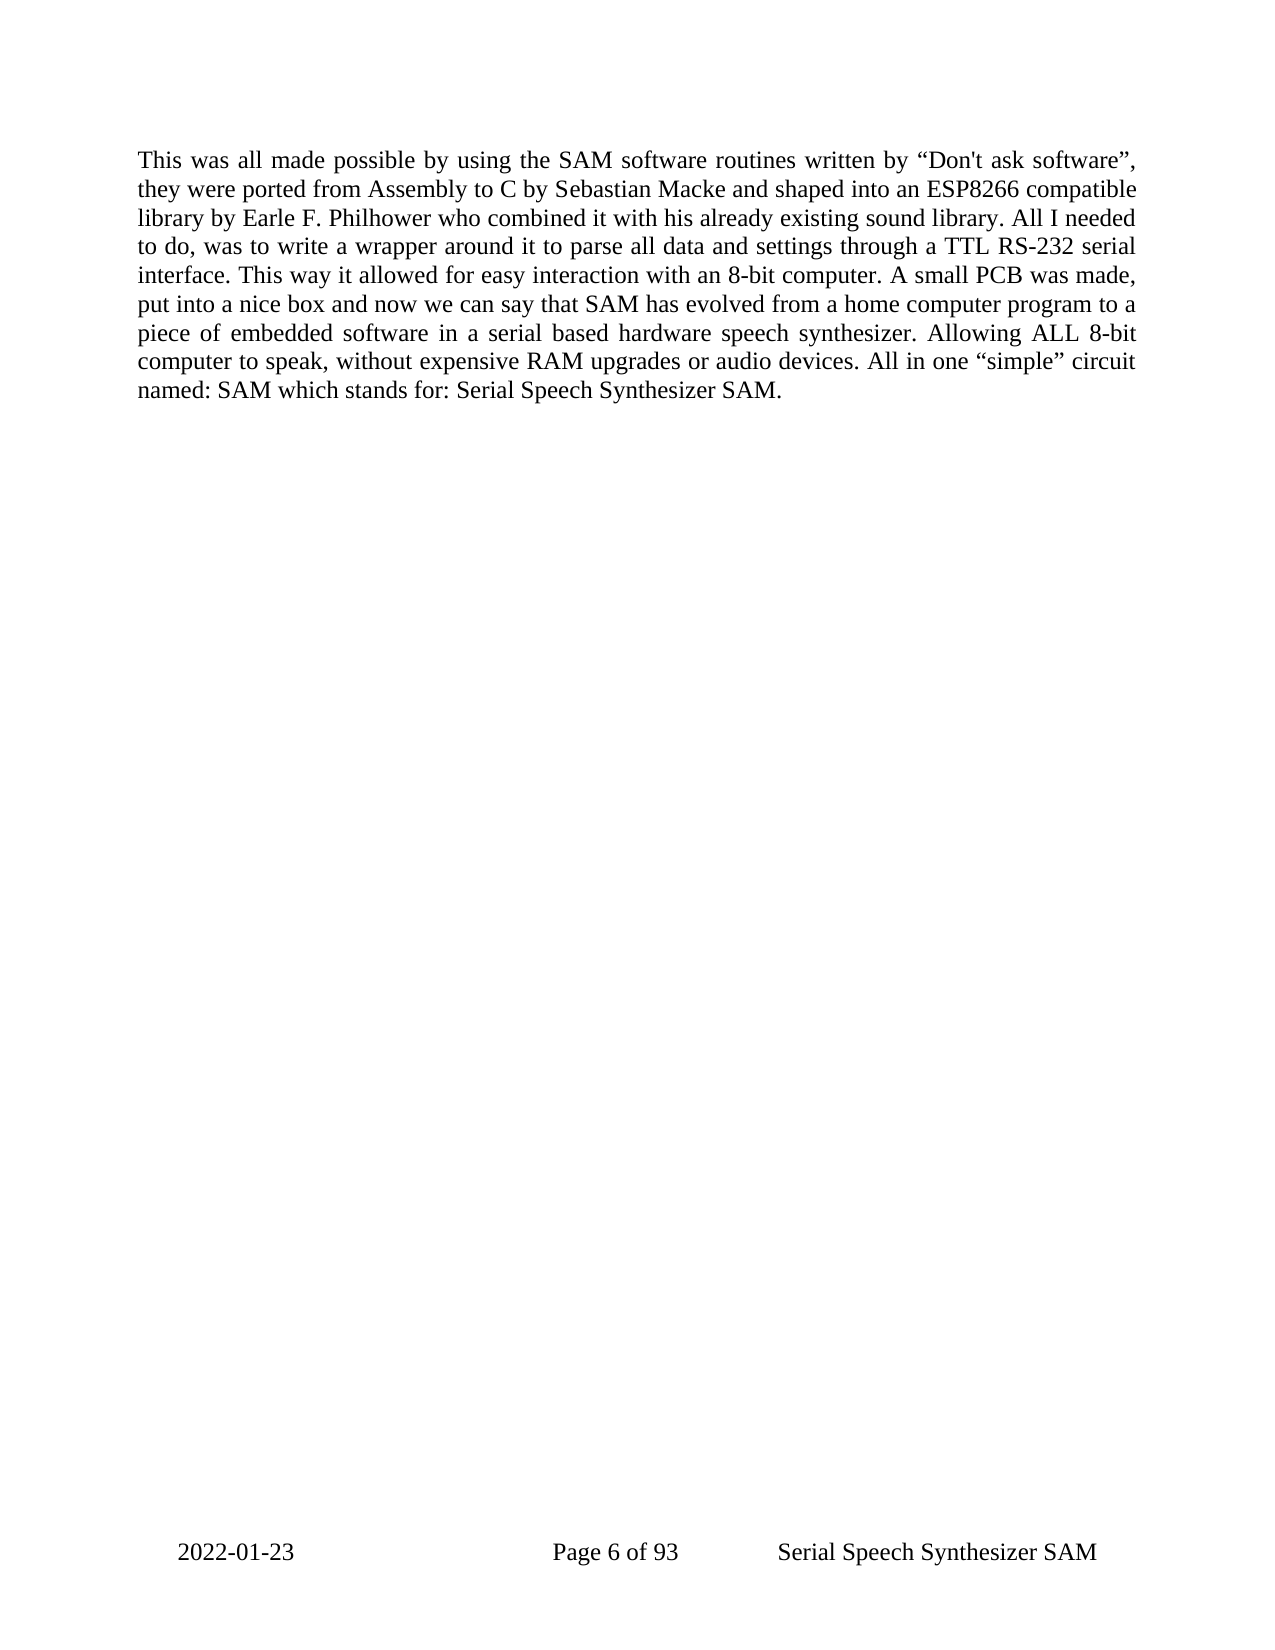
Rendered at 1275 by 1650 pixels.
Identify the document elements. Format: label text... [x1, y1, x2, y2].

text This was all made possible by using the SAM software routines written by “Don't ask software”, they were ported from Assembly to C by Sebastian Macke and shaped into an ESP8266 compatible library by Earle F. Philhower who combined it with his already existing sound library. All I needed to do, was to write a wrapper around it to parse all data and settings through a TTL RS-232 serial interface. This way it allowed for easy interaction with an 8-bit computer. A small PCB was made, put into a nice box and now we can say that SAM has evolved from a home computer program to a piece of embedded software in a serial based hardware speech synthesizer. Allowing ALL 8-bit computer to speak, without expensive RAM upgrades or audio devices. All in one “simple” circuit named: SAM which stands for: Serial Speech Synthesizer SAM. [137, 145, 1138, 404]
